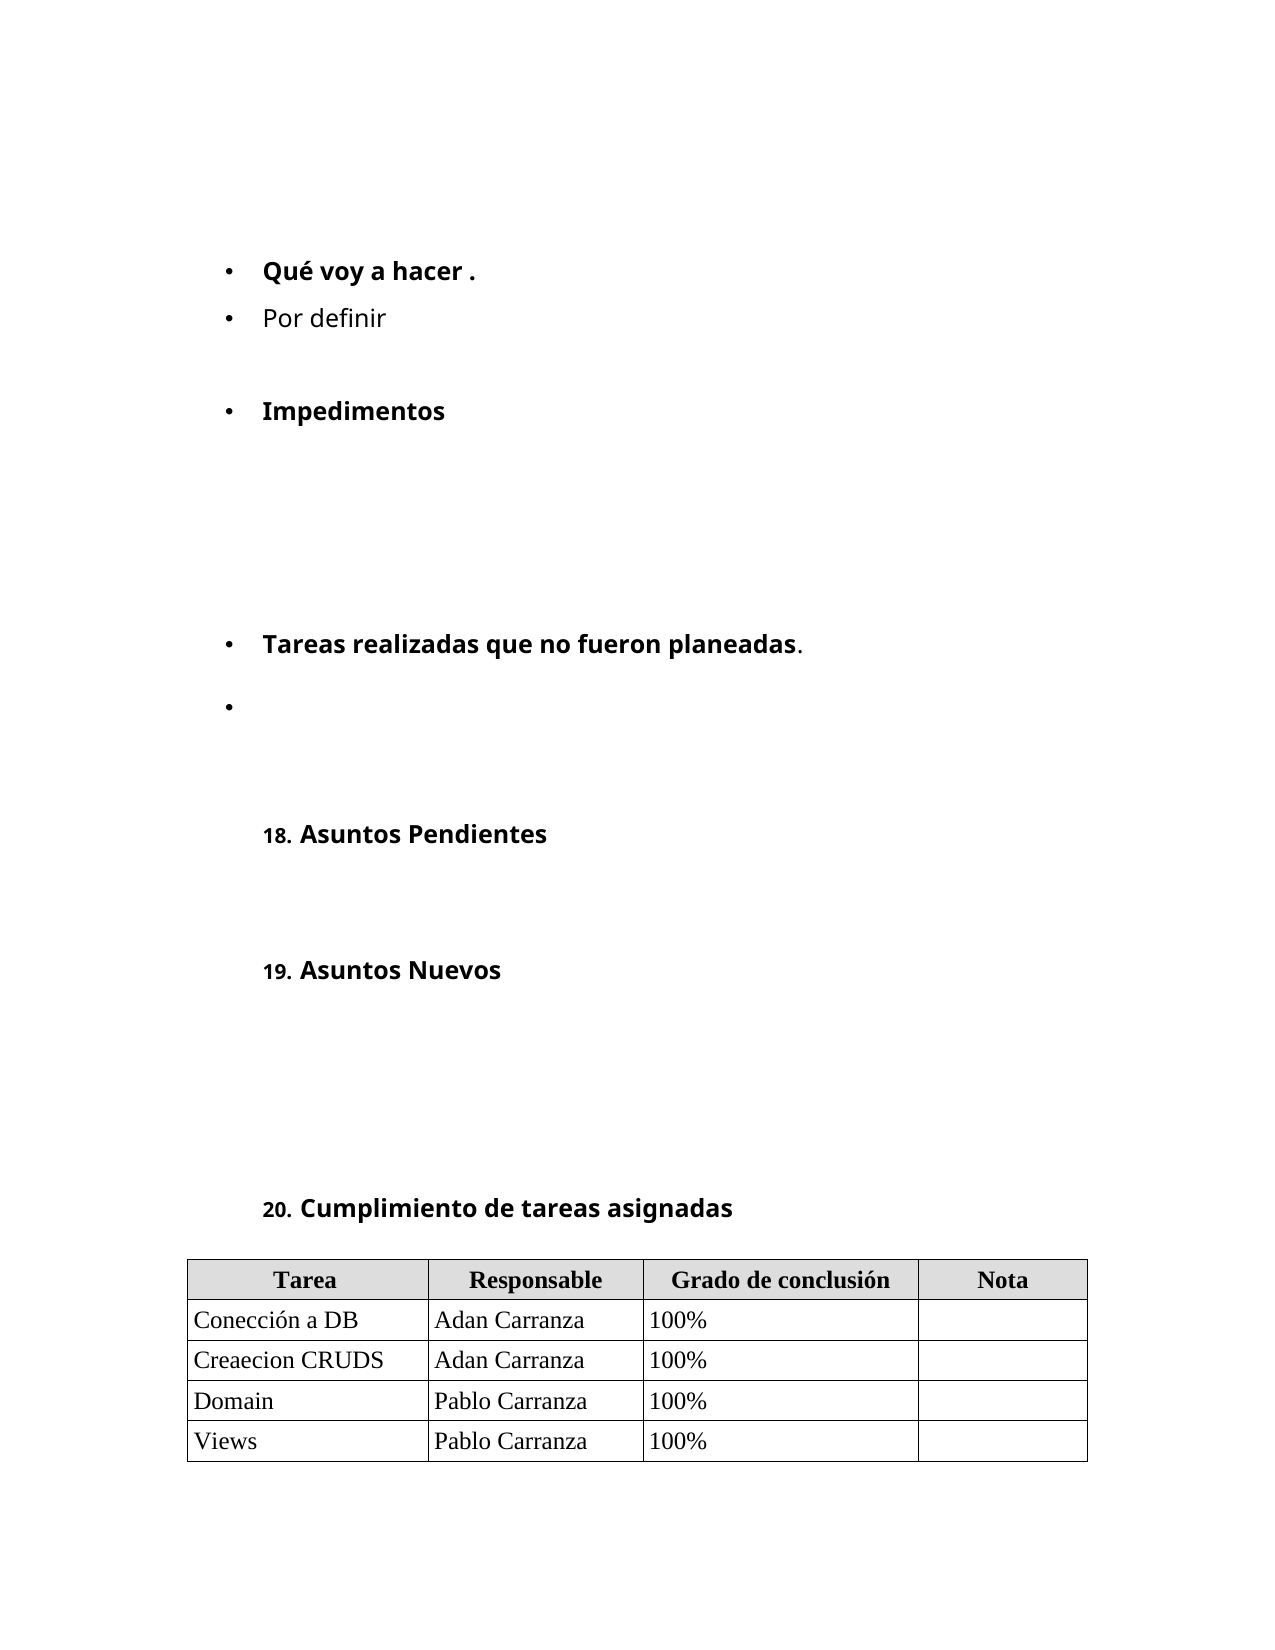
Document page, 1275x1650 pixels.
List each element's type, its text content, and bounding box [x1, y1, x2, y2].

list Tareas realizadas que no fueron planeadas. [225, 627, 1087, 661]
table_cell [919, 1300, 1087, 1340]
table_cell 100% [644, 1300, 918, 1340]
table_cell 100% [644, 1341, 918, 1380]
table_header Nota [919, 1260, 1087, 1299]
table_cell 100% [644, 1421, 918, 1461]
table_cell Views [188, 1421, 428, 1461]
list Cumplimiento de tareas asignadas [262, 1191, 1087, 1225]
table_cell [919, 1341, 1087, 1380]
list Impedimentos [225, 394, 1087, 428]
table_header Grado de conclusión [644, 1260, 918, 1299]
list Por definir [225, 301, 1087, 335]
table_cell Adan Carranza [429, 1300, 643, 1340]
list Asuntos Pendientes [262, 816, 1087, 850]
table_header Tarea [188, 1260, 428, 1299]
table_cell 100% [644, 1381, 918, 1420]
table_cell Conección a DB [188, 1300, 428, 1340]
table_header Responsable [429, 1260, 643, 1299]
table_cell [919, 1421, 1087, 1461]
table_cell Creaecion CRUDS [188, 1341, 428, 1380]
table_cell Pablo Carranza [429, 1421, 643, 1461]
list Asuntos Nuevos [262, 952, 1087, 987]
table_cell Pablo Carranza [429, 1381, 643, 1420]
table_cell Domain [188, 1381, 428, 1420]
table_cell Adan Carranza [429, 1341, 643, 1380]
table_cell [919, 1381, 1087, 1420]
list Qué voy a hacer . [225, 254, 1087, 288]
